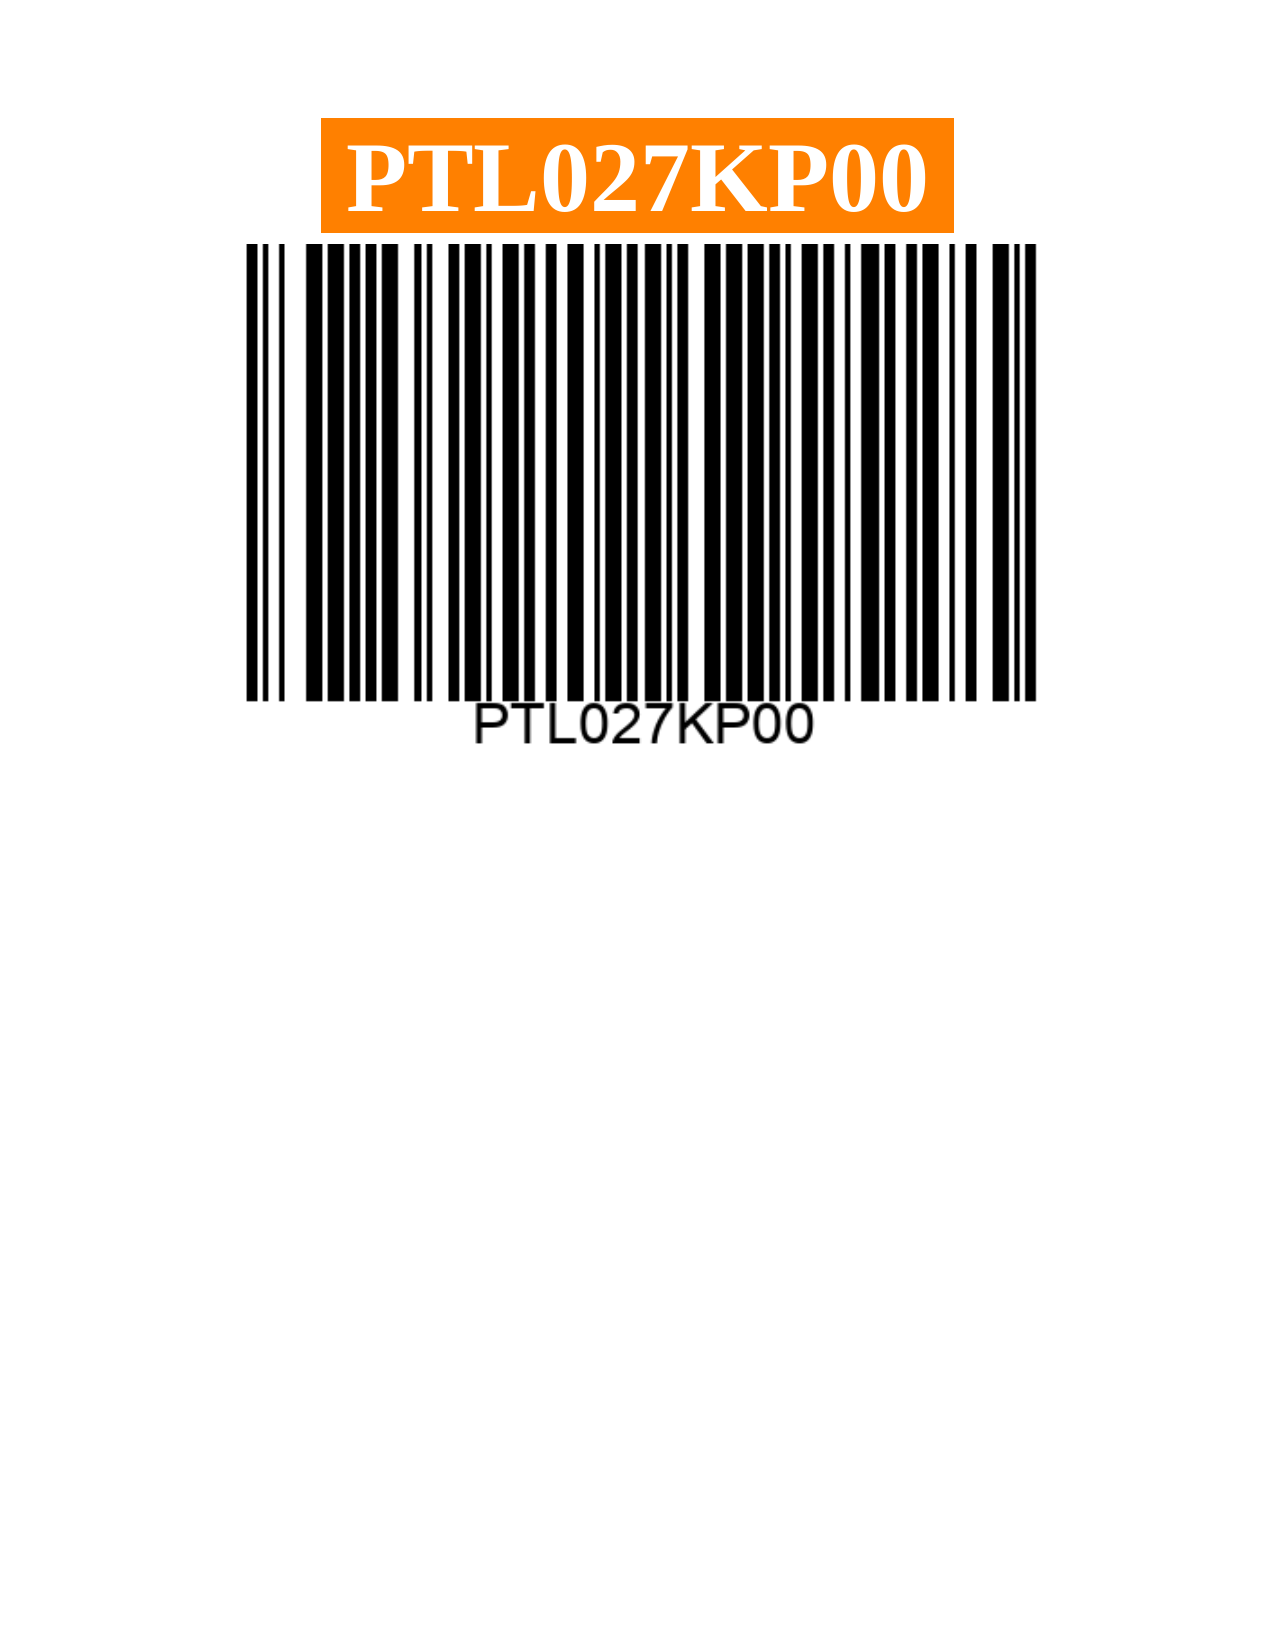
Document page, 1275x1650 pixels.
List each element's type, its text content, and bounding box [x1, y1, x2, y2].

text PTL027KP00 [118, 118, 1157, 233]
picture [193, 244, 1094, 770]
